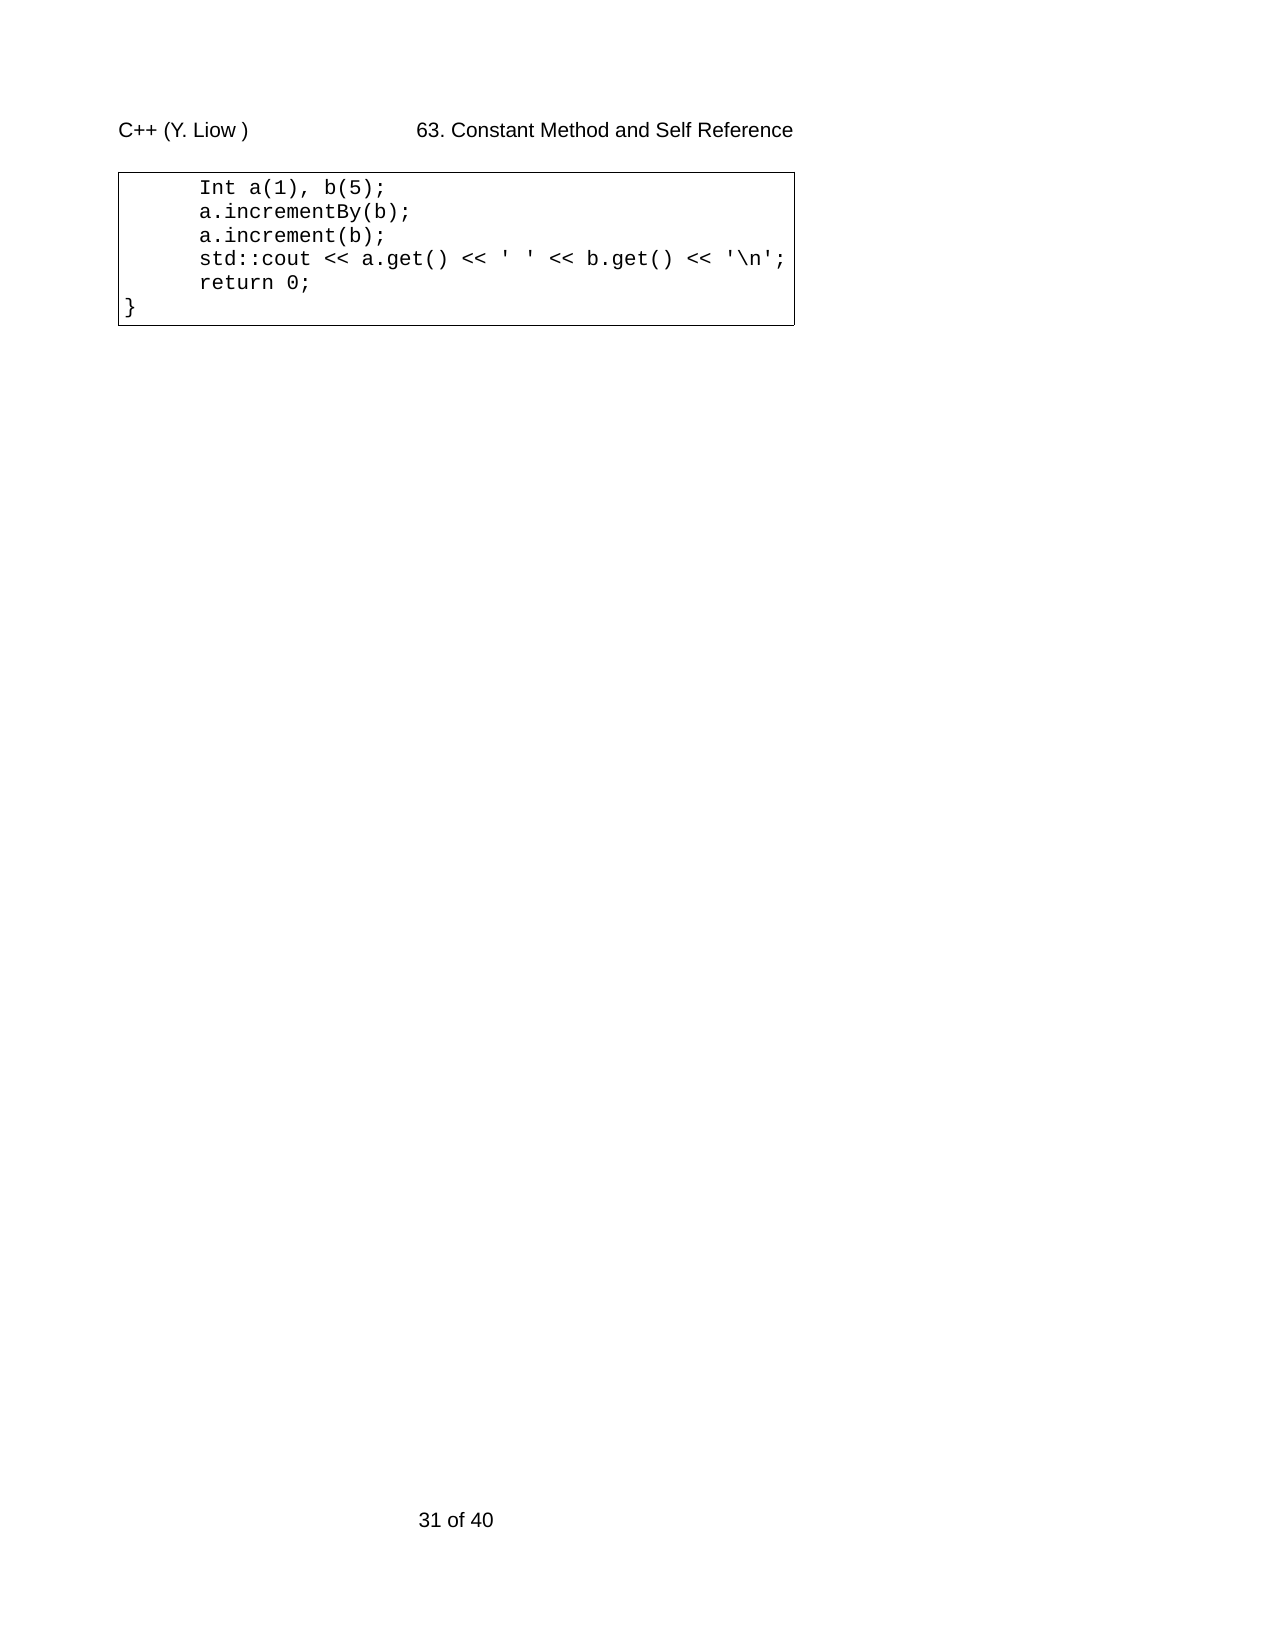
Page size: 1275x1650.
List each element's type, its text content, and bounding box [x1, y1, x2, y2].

table_header Int a(1), b(5); a.incrementBy(b); a.increment(b); std::cout << a.get() << ' ' << b.get() << '\n'; return 0; } [119, 173, 794, 325]
